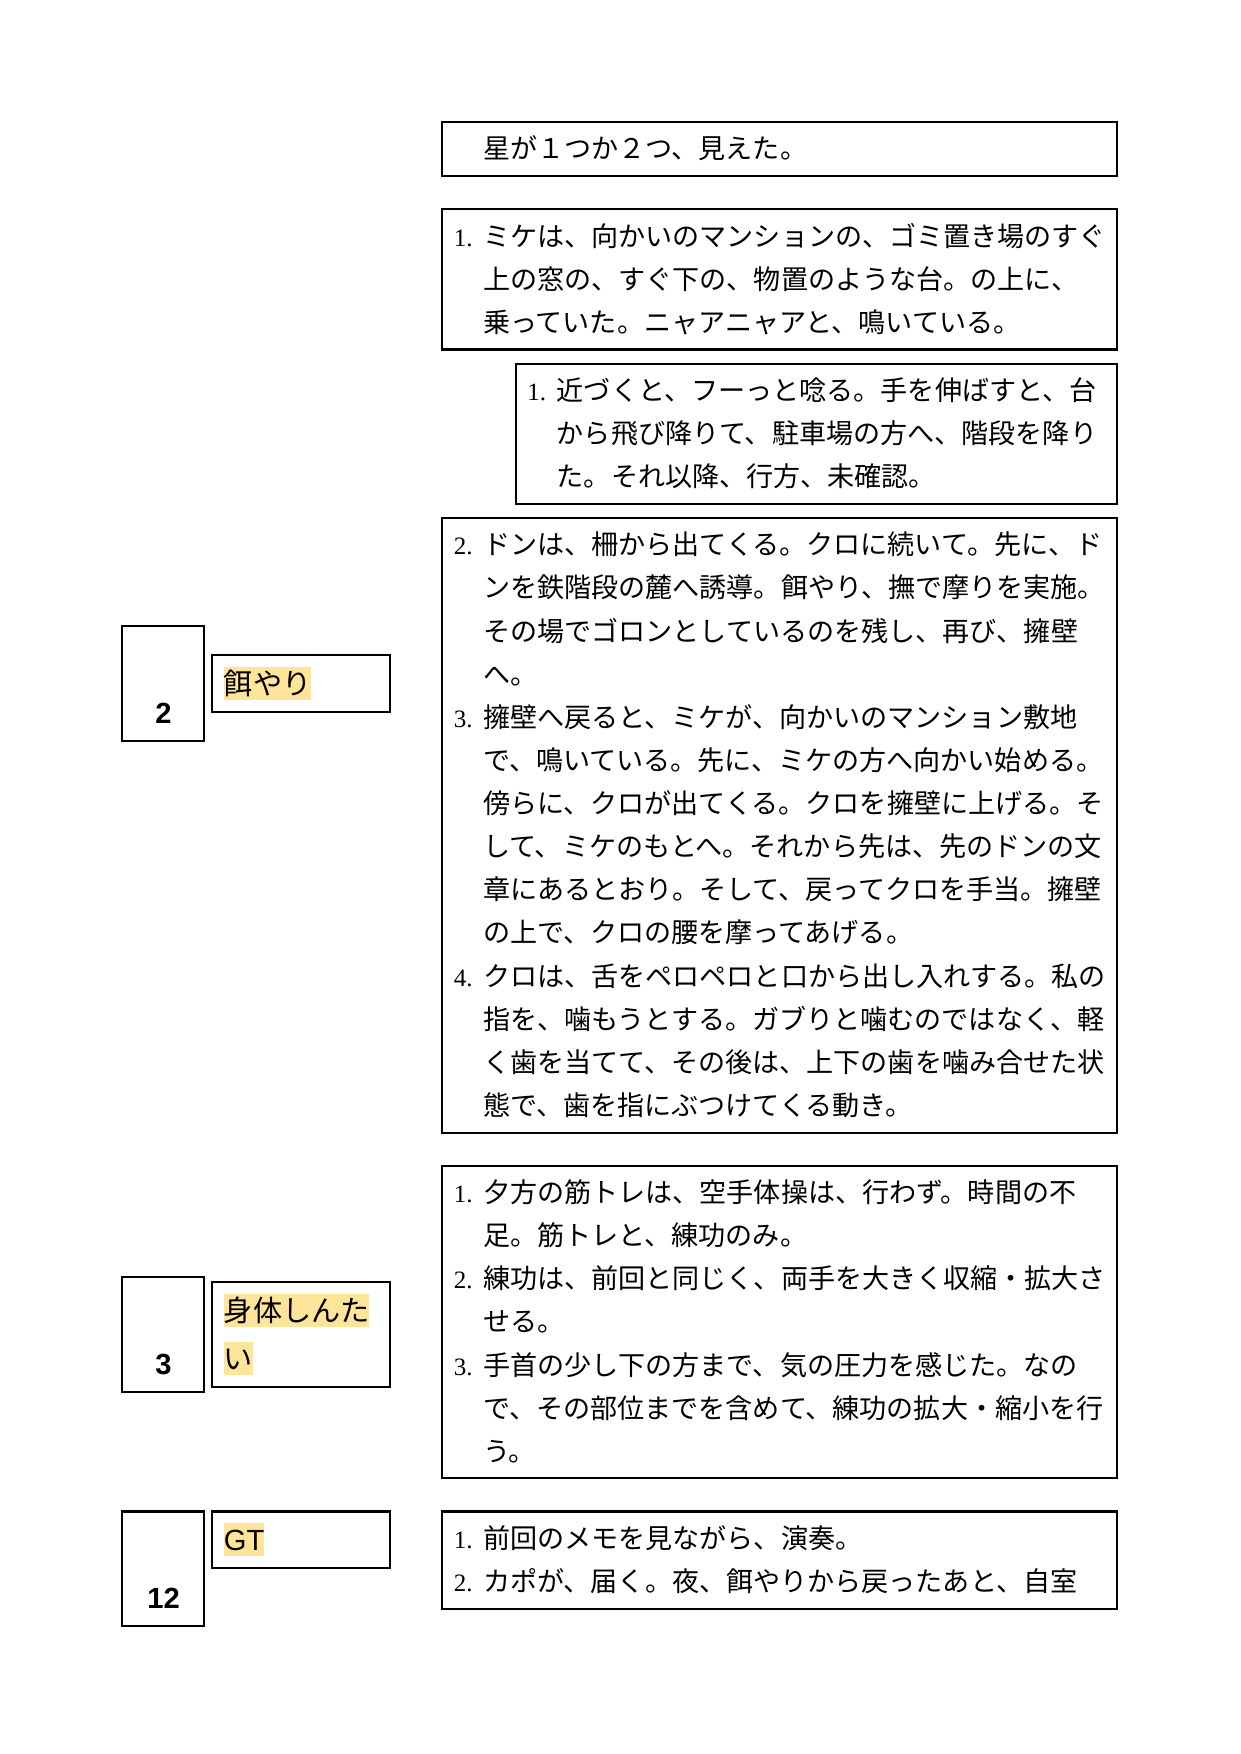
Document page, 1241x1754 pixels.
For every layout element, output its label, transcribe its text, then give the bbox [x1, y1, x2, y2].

table_cell 2 [118, 205, 208, 1162]
table_header [118, 118, 208, 205]
table_cell 餌やり [208, 205, 394, 1162]
table_cell 夕方の筋トレは、空手体操は、行わず。時間の不足。筋トレと、練功のみ。 練功は、前回と同じく、両手を大きく収縮・拡大させる。 手首の少し下の方まで、気の圧力を感じた。なので、その部位までを含めて、練功の拡大・縮小を行う。 [394, 1162, 1121, 1507]
table_cell 身体しんたい [208, 1162, 394, 1507]
table_cell ミケは、向かいのマンションの、ゴミ置き場のすぐ上の窓の、すぐ下の、物置のような台。の上に、乗っていた。ニャアニャアと、鳴いている。 近づくと、フーっと唸る。手を伸ばすと、台から飛び降りて、駐車場の方へ、階段を降りた。それ以降、行方、未確認。 ドンは、柵から出てくる。クロに続いて。先に、ドンを鉄階段の麓へ誘導。餌やり、撫で摩りを実施。その場でゴロンとしているのを残し、再び、擁壁へ。 擁壁へ戻ると、ミケが、向かいのマンション敷地で、鳴いている。先に、ミケの方へ向かい始める。傍らに、クロが出てくる。クロを擁壁に上げる。そして、ミケのもとへ。それから先は、先のドンの文章にあるとおり。そして、戻ってクロを手当。擁壁の上で、クロの腰を摩ってあげる。 クロは、舌をペロペロと口から出し入れする。私の指を、噛もうとする。ガブりと噛むのではなく、軽く歯を当てて、その後は、上下の歯を噛み合せた状態で、歯を指にぶつけてくる動き。 [394, 205, 1121, 1162]
table_header [208, 118, 394, 205]
table_cell GT [208, 1508, 394, 1630]
table_cell 12 [118, 1508, 208, 1630]
table_cell 前回のメモを見ながら、演奏。 カポが、届く。夜、餌やりから戻ったあと、自室で、使ってみる。 問題が一つ。バレー部の梁。長さが、６弦全てに渡すには、短い。最後の１本に、届かず。ゴムバンド方式のもの、改めて購入か。 [394, 1508, 1121, 1630]
table_header 星が１つか２つ、見えた。 [394, 118, 1121, 205]
table_cell 3 [118, 1162, 208, 1507]
